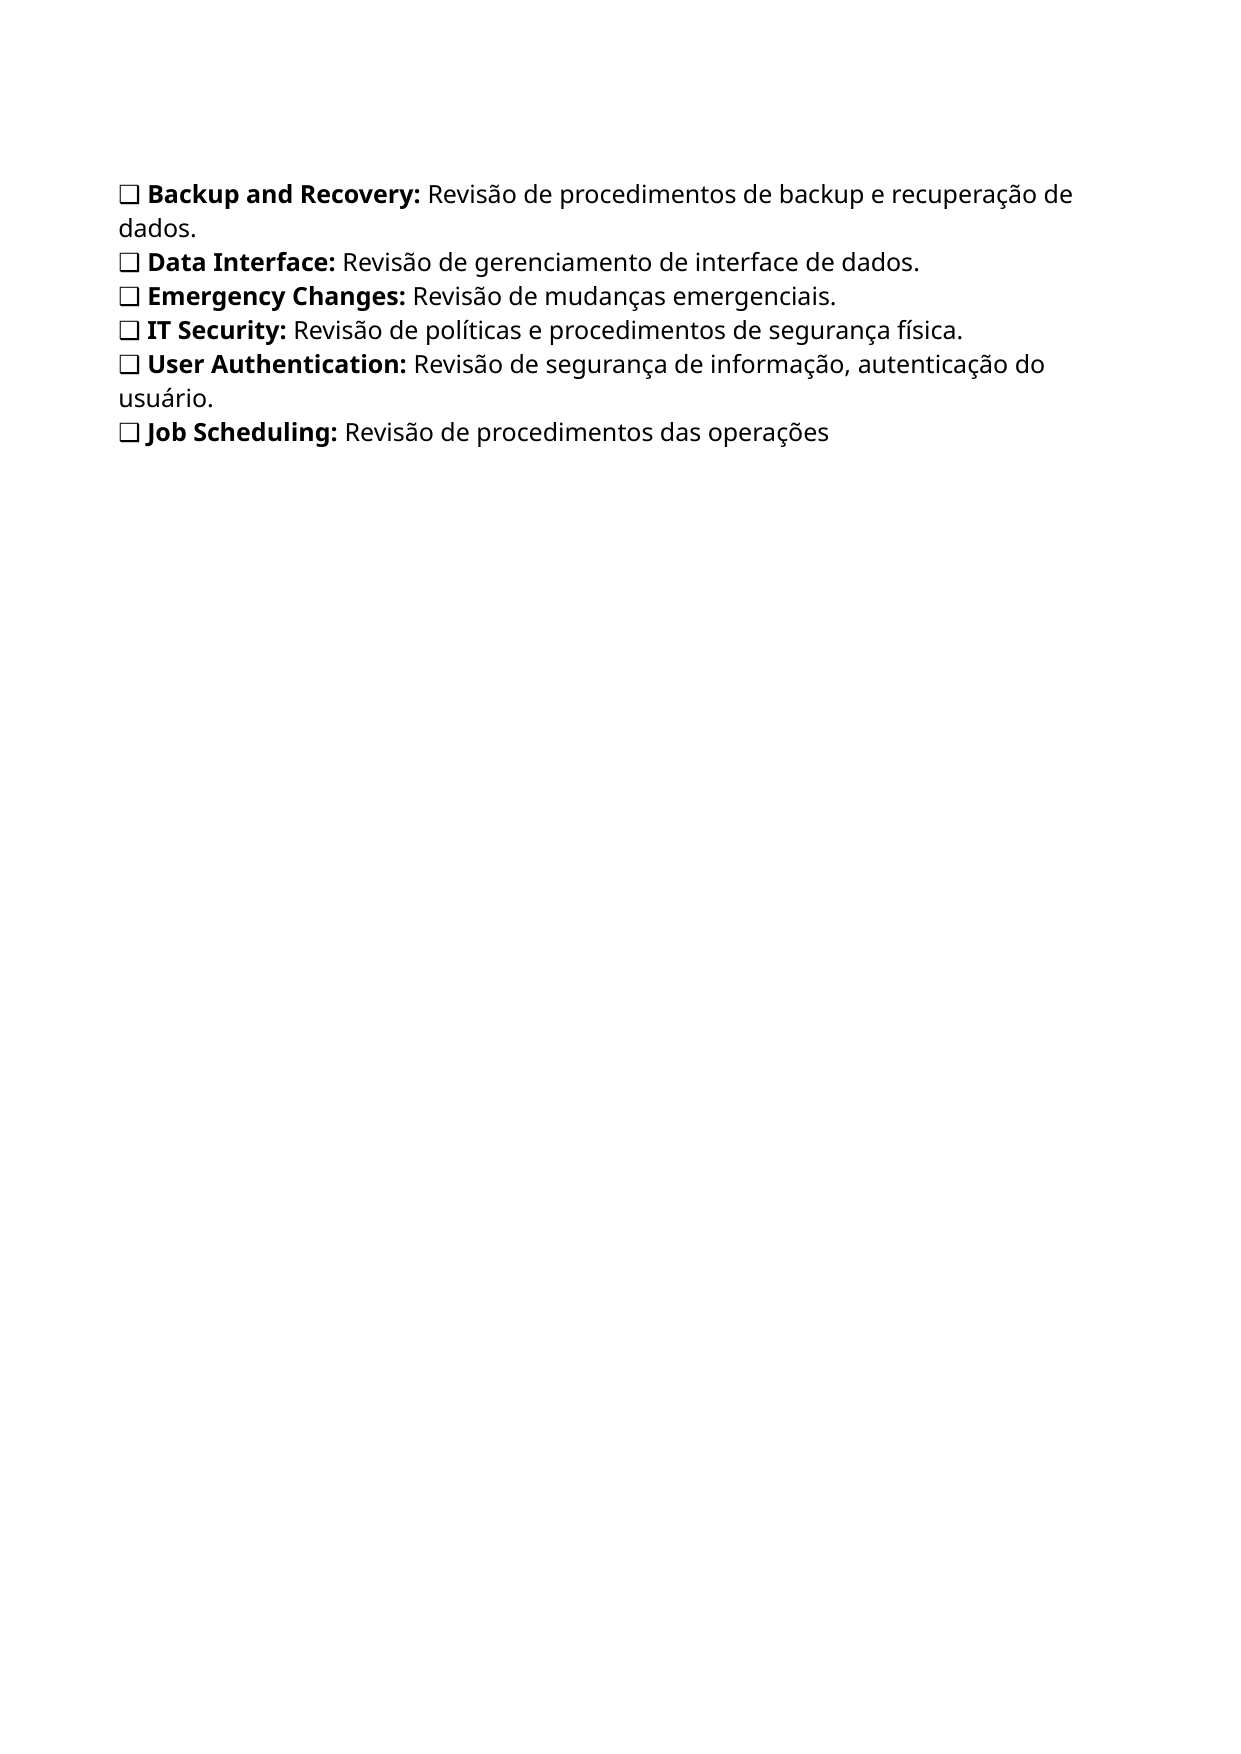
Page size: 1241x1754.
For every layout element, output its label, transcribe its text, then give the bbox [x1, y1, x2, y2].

text ❑ IT Security: Revisão de políticas e procedimentos de segurança física. [118, 313, 1122, 347]
text ❑ Backup and Recovery: Revisão de procedimentos de backup e recuperação de dados. [118, 176, 1122, 244]
text ❑ User Authentication: Revisão de segurança de informação, autenticação do usuário. [118, 347, 1122, 415]
text ❑ Emergency Changes: Revisão de mudanças emergenciais. [118, 278, 1122, 313]
text ❑ Job Scheduling: Revisão de procedimentos das operações [118, 415, 1122, 449]
text ❑ Data Interface: Revisão de gerenciamento de interface de dados. [118, 244, 1122, 278]
